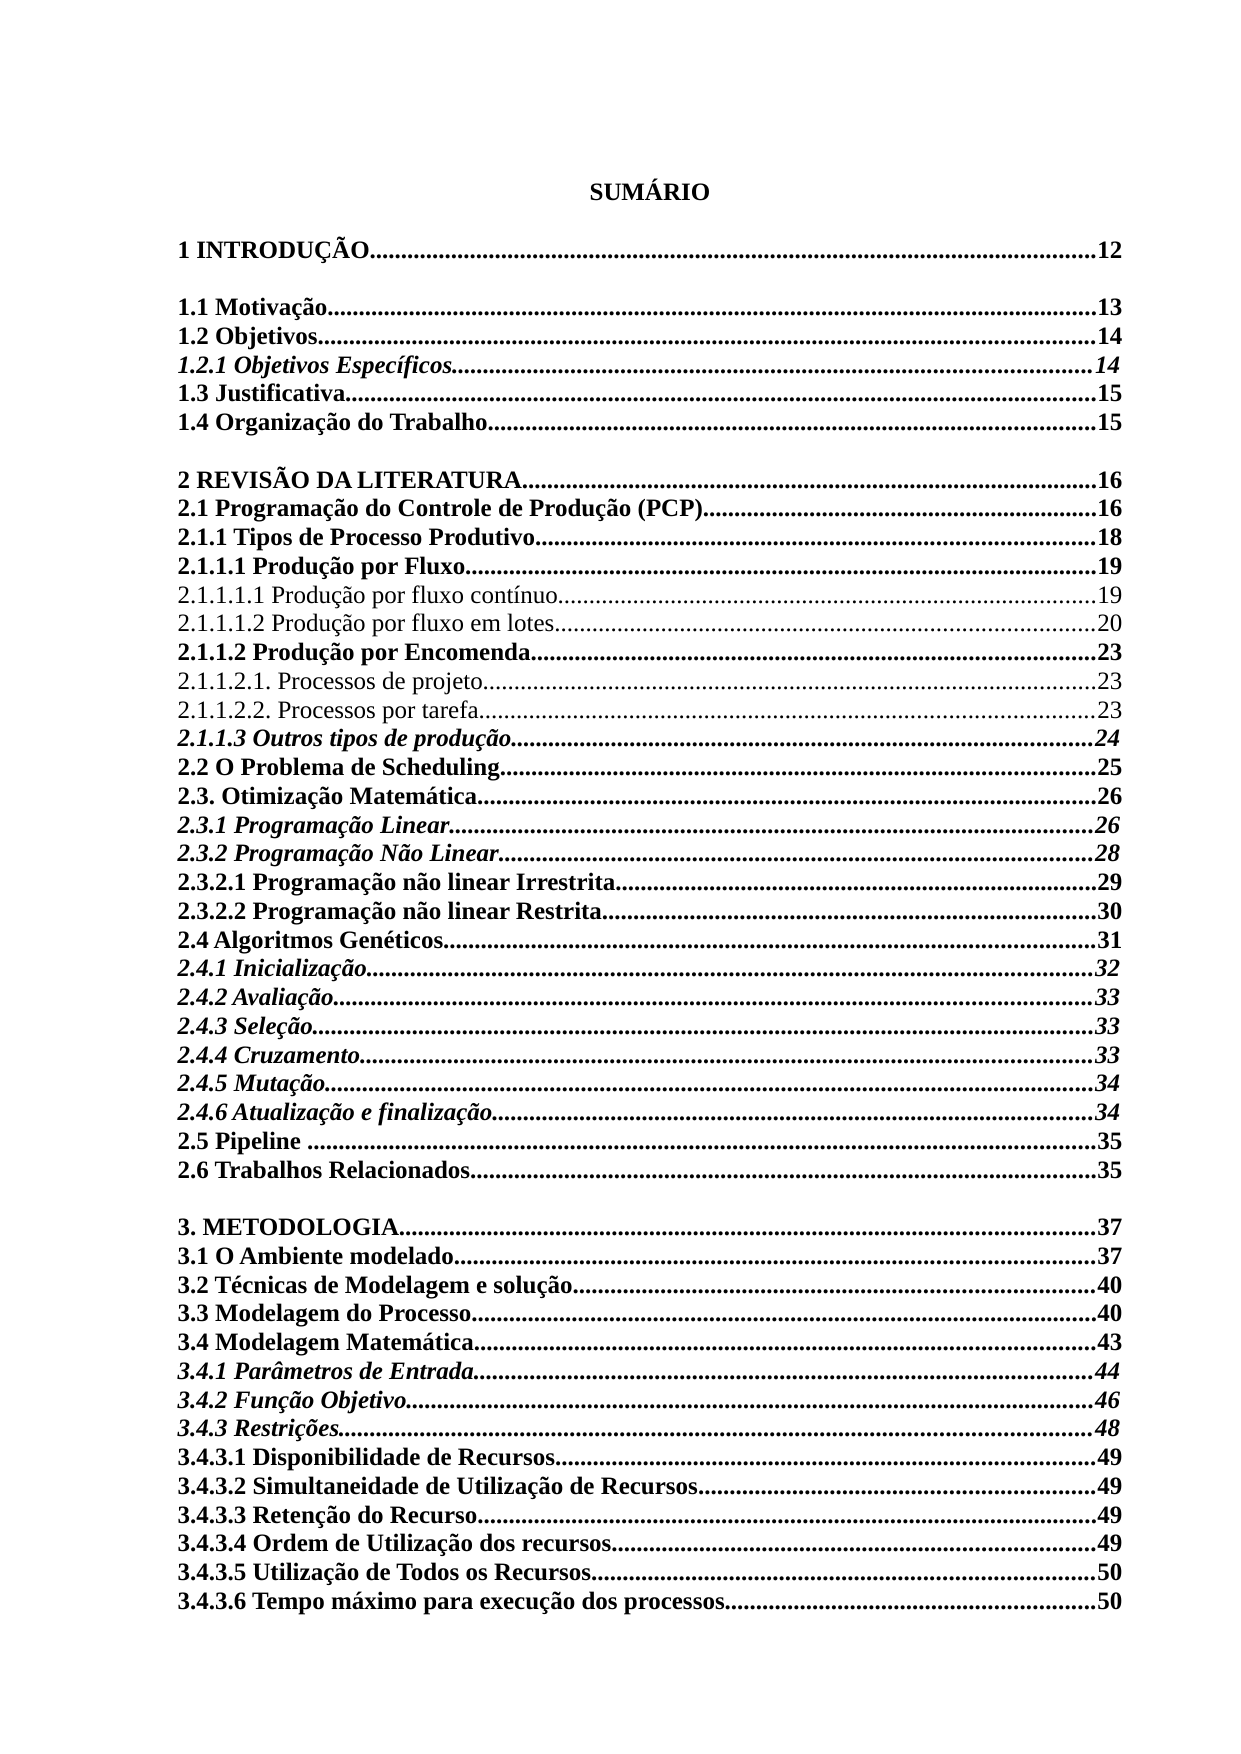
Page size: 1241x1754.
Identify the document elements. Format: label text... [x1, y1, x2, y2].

text 2.4.2 Avaliação 33 [177, 982, 1122, 1011]
text 2.1.1.3 Outros tipos de produção 24 [177, 723, 1122, 752]
text 1.4 Organização do Trabalho 15 [177, 407, 1122, 436]
text 2.1.1.2.2. Processos por tarefa 23 [177, 695, 1122, 723]
text 2.2 O Problema de Scheduling 25 [177, 752, 1122, 781]
text 2.4.6 Atualização e finalização 34 [177, 1097, 1122, 1126]
text 1 INTRODUÇÃO 12 [177, 235, 1122, 263]
text 3.4.3.6 Tempo máximo para execução dos processos 50 [177, 1586, 1122, 1615]
text 2.3. Otimização Matemática 26 [177, 781, 1122, 810]
text 2.4.1 Inicialização 32 [177, 953, 1122, 982]
text 2.4 Algoritmos Genéticos 31 [177, 925, 1122, 953]
text 2.1.1.1.2 Produção por fluxo em lotes 20 [177, 608, 1122, 637]
text 2.5 Pipeline 35 [177, 1126, 1122, 1155]
text 2.4.4 Cruzamento 33 [177, 1040, 1122, 1068]
text SUMÁRIO [177, 177, 1122, 206]
text 3.3 Modelagem do Processo 40 [177, 1298, 1122, 1327]
text 2.4.3 Seleção 33 [177, 1011, 1122, 1040]
text 3.4 Modelagem Matemática 43 [177, 1327, 1122, 1356]
text 2.1.1.2 Produção por Encomenda 23 [177, 637, 1122, 666]
text 3.4.2 Função Objetivo 46 [177, 1385, 1122, 1413]
text 2.1.1 Tipos de Processo Produtivo 18 [177, 522, 1122, 551]
text 2.3.2.2 Programação não linear Restrita 30 [177, 896, 1122, 925]
text 2.1.1.1 Produção por Fluxo 19 [177, 551, 1122, 580]
text 2 REVISÃO DA LITERATURA 16 [177, 465, 1122, 493]
text 1.3 Justificativa 15 [177, 378, 1122, 407]
text 3.4.3.5 Utilização de Todos os Recursos 50 [177, 1557, 1122, 1586]
text 3.4.3.4 Ordem de Utilização dos recursos 49 [177, 1528, 1122, 1557]
text 2.4.5 Mutação 34 [177, 1068, 1122, 1097]
text 1.1 Motivação 13 [177, 292, 1122, 321]
text 2.6 Trabalhos Relacionados 35 [177, 1155, 1122, 1183]
text 2.1.1.2.1. Processos de projeto 23 [177, 666, 1122, 695]
text 3.4.3.2 Simultaneidade de Utilização de Recursos 49 [177, 1471, 1122, 1500]
text 1.2.1 Objetivos Específicos 14 [177, 350, 1122, 378]
text 1.2 Objetivos 14 [177, 321, 1122, 350]
text 2.1 Programação do Controle de Produção (PCP) 16 [177, 493, 1122, 522]
text 3.4.3.3 Retenção do Recurso 49 [177, 1500, 1122, 1528]
text 3.2 Técnicas de Modelagem e solução 40 [177, 1270, 1122, 1298]
text 2.3.2 Programação Não Linear 28 [177, 838, 1122, 867]
text 2.3.2.1 Programação não linear Irrestrita 29 [177, 867, 1122, 896]
text 3.4.3.1 Disponibilidade de Recursos 49 [177, 1442, 1122, 1471]
text 3.4.3 Restrições 48 [177, 1413, 1122, 1442]
text 3.4.1 Parâmetros de Entrada 44 [177, 1356, 1122, 1385]
text 2.1.1.1.1 Produção por fluxo contínuo 19 [177, 580, 1122, 608]
text 3. METODOLOGIA 37 [177, 1212, 1122, 1241]
text 2.3.1 Programação Linear 26 [177, 810, 1122, 838]
text 3.1 O Ambiente modelado 37 [177, 1241, 1122, 1270]
